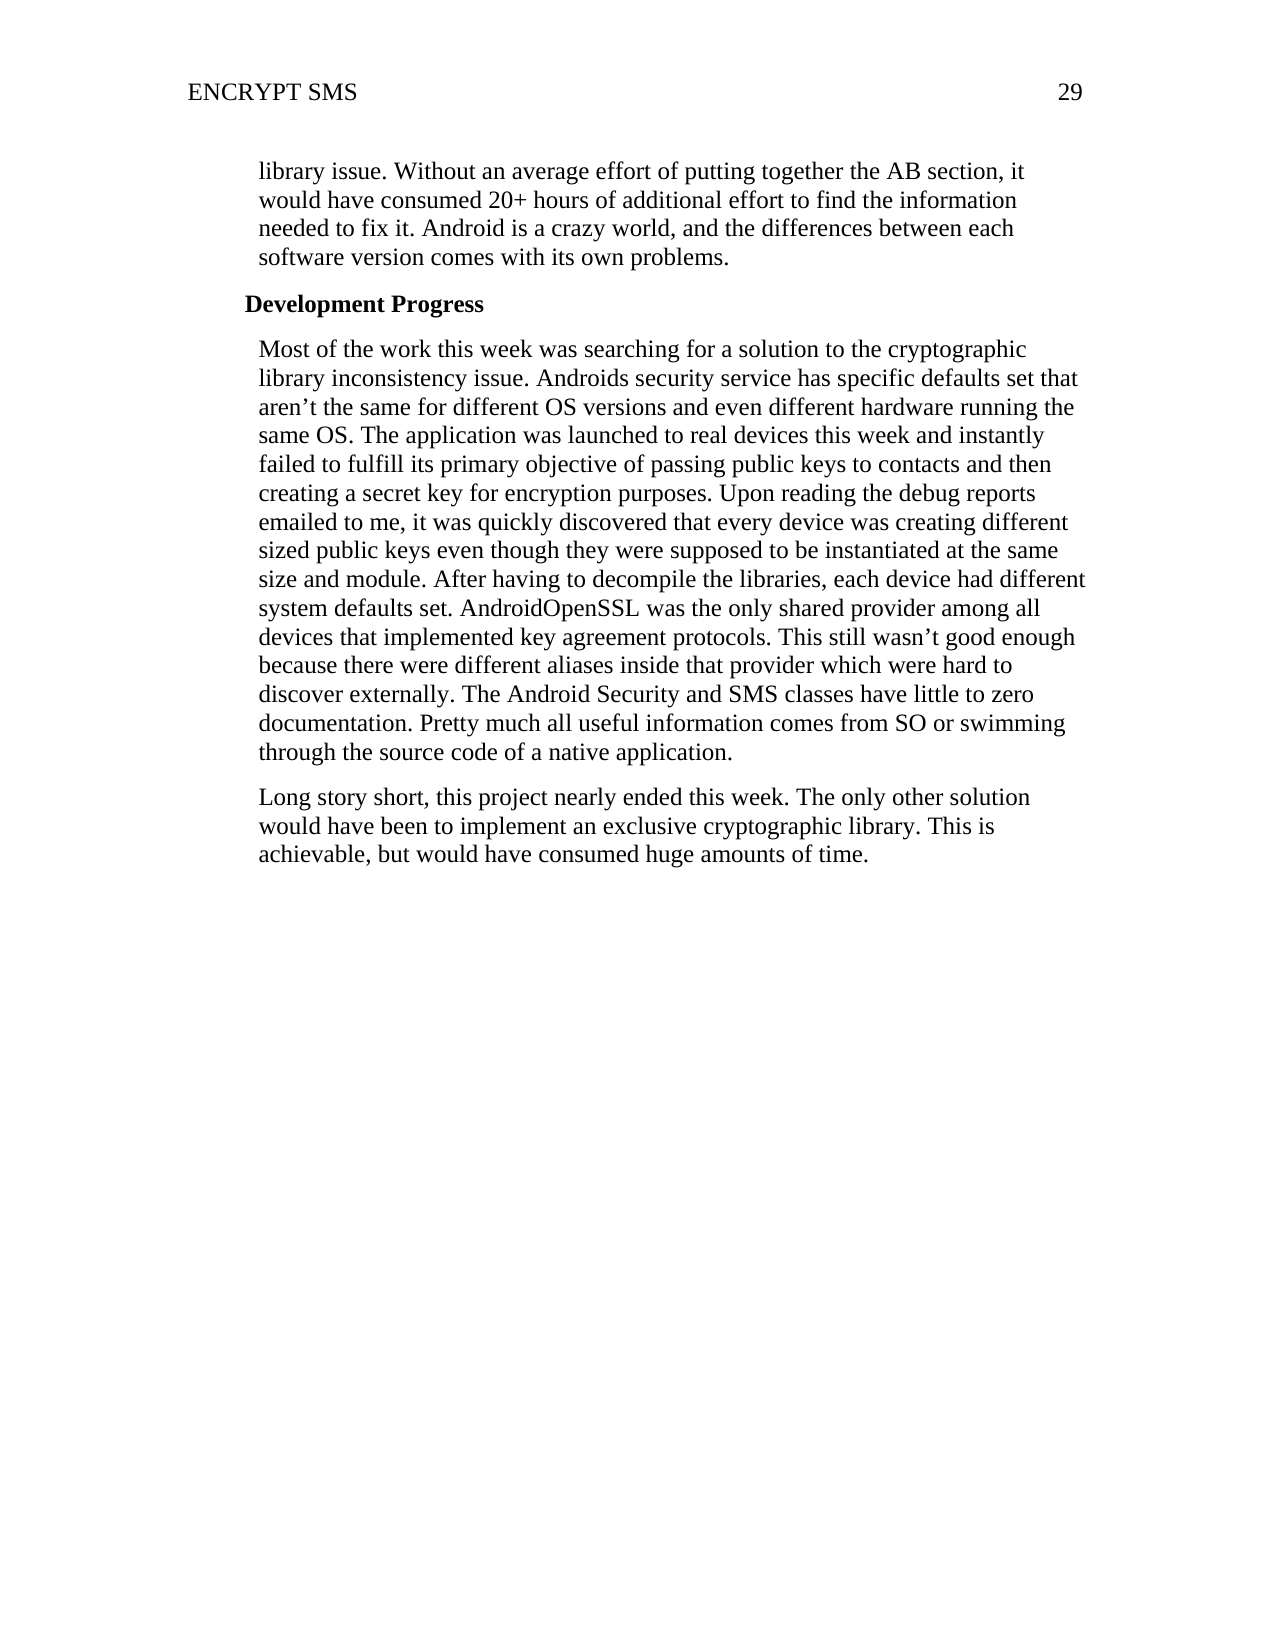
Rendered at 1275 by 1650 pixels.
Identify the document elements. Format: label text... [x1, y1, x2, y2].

text Most of the work this week was searching for a solution to the cryptographic library inconsistency issue. Androids security service has specific defaults set that aren’t the same for different OS versions and even different hardware running the same OS. The application was launched to real devices this week and instantly failed to fulfill its primary objective of passing public keys to contacts and then creating a secret key for encryption purposes. Upon reading the debug reports emailed to me, it was quickly discovered that every device was creating different sized public keys even though they were supposed to be instantiated at the same size and module. After having to decompile the libraries, each device had different system defaults set. AndroidOpenSSL was the only shared provider among all devices that implemented key agreement protocols. This still wasn’t good enough because there were different aliases inside that provider which were hard to discover externally. The Android Security and SMS classes have little to zero documentation. Pretty much all useful information comes from SO or swimming through the source code of a native application. [258, 334, 1087, 765]
text library issue. Without an average effort of putting together the AB section, it would have consumed 20+ hours of additional effort to find the information needed to fix it. Android is a crazy world, and the differences between each software version comes with its own problems. [258, 156, 1087, 271]
text Long story short, this project nearly ended this week. The only other solution would have been to implement an exclusive cryptographic library. This is achievable, but would have consumed huge amounts of time. [258, 782, 1087, 868]
subtitle Development Progress [244, 289, 1087, 317]
